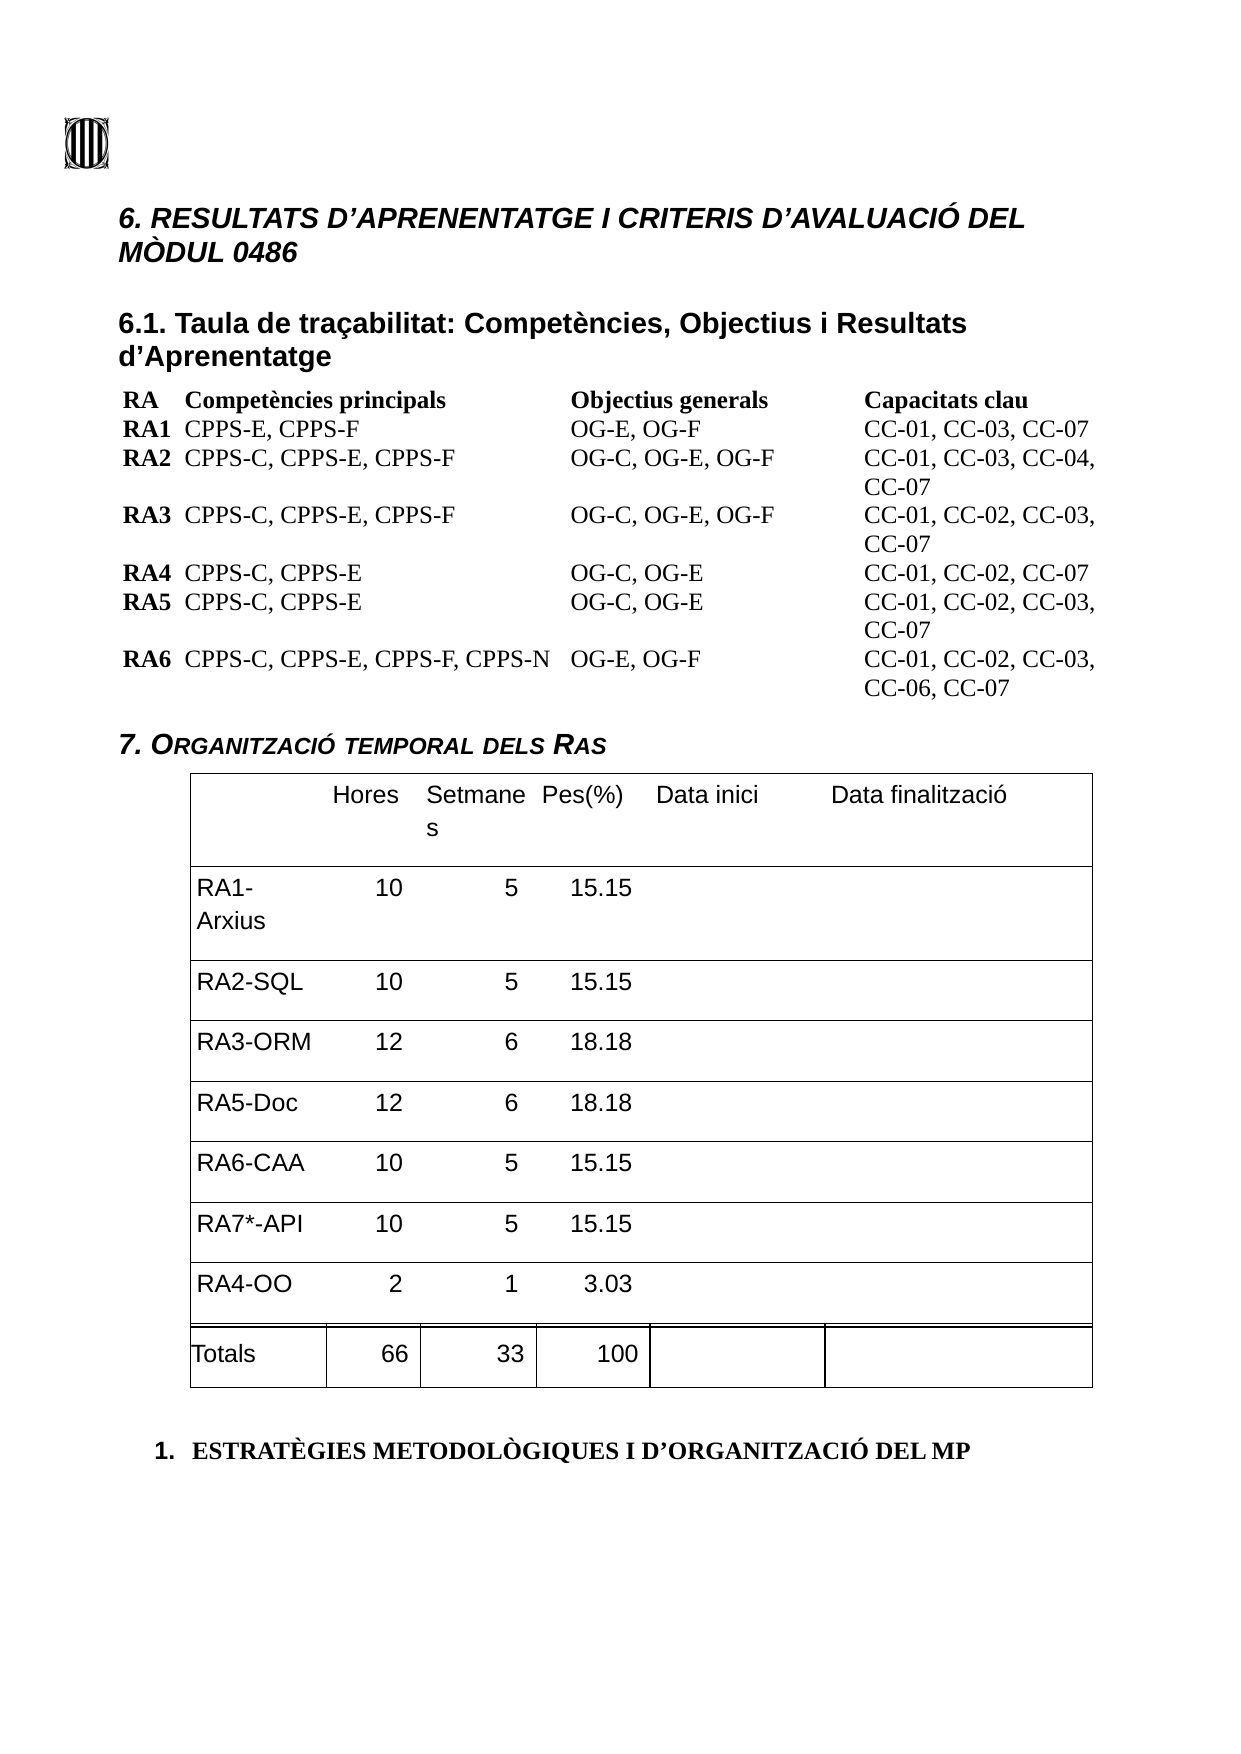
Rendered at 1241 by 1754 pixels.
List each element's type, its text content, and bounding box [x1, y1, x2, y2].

table_header Data finalització [825, 774, 1092, 866]
table_cell RA6 [118, 644, 180, 702]
table_cell 5 [420, 1142, 536, 1202]
list ESTRATÈGIES METODOLÒGIQUES I D’ORGANITZACIÓ DEL MP [154, 1436, 1122, 1464]
table_cell OG-C, OG-E, OG-F [566, 501, 859, 558]
table_cell [650, 1142, 825, 1202]
table_cell 15,15 [536, 961, 650, 1020]
table_header Objectius generals [566, 386, 859, 414]
table_cell RA3-ORM [191, 1021, 327, 1081]
table_cell [650, 1263, 825, 1323]
table_cell RA1 [118, 414, 180, 443]
table_cell CC-01, CC-02, CC-03, CC-06, CC-07 [860, 644, 1122, 702]
subtitle 6. RESULTATS D’APRENENTATGE I CRITERIS D’AVALUACIÓ DEL MÒDUL 0486 [118, 201, 1122, 268]
table_header Setmanes [420, 774, 536, 866]
table_cell RA5-Doc [191, 1082, 327, 1141]
table_cell [650, 961, 825, 1020]
table_cell [825, 1082, 1092, 1141]
table_cell 33 [421, 1328, 536, 1387]
table_cell [825, 1021, 1092, 1081]
table_cell RA4-OO [191, 1263, 327, 1323]
table_cell 66 [327, 1328, 420, 1387]
picture [64, 117, 109, 169]
table_cell CC-01, CC-03, CC-04, CC-07 [860, 443, 1122, 501]
table_cell RA7*-API [191, 1203, 327, 1262]
table_cell 12 [327, 1021, 420, 1081]
table_cell 10 [327, 961, 420, 1020]
table_header [191, 774, 327, 866]
table_header Hores [327, 774, 420, 866]
table_cell OG-C, OG-E [566, 587, 859, 644]
table_cell [650, 1082, 825, 1141]
table_cell 6 [420, 1082, 536, 1141]
table_cell CPPS-C, CPPS-E, CPPS-F [180, 501, 566, 558]
table_cell RA6-CAA [191, 1142, 327, 1202]
table_cell OG-C, OG-E, OG-F [566, 443, 859, 501]
subtitle 7. Organització temporal dels Ras [118, 727, 1122, 760]
table_cell 12 [327, 1082, 420, 1141]
table_cell CPPS-E, CPPS-F [180, 414, 566, 443]
table_cell 5 [420, 867, 536, 959]
table_cell 5 [420, 1203, 536, 1262]
table_cell [650, 867, 825, 959]
table_cell [825, 1142, 1092, 1202]
table_cell 10 [327, 1203, 420, 1262]
table_header Competències principals [180, 386, 566, 414]
table_cell 10 [327, 867, 420, 959]
table_cell 18,18 [536, 1021, 650, 1081]
table_cell 15,15 [536, 1203, 650, 1262]
table_header RA [118, 386, 180, 414]
table_cell 15,15 [536, 1142, 650, 1202]
table_header Data inici [650, 774, 825, 866]
table_cell CPPS-C, CPPS-E, CPPS-F, CPPS-N [180, 644, 566, 702]
table_cell [651, 1328, 824, 1387]
table_cell [825, 961, 1092, 1020]
table_cell RA5 [118, 587, 180, 644]
table_cell CPPS-C, CPPS-E, CPPS-F [180, 443, 566, 501]
table_header Pes(%) [536, 774, 650, 866]
table_cell RA4 [118, 558, 180, 587]
table_cell 10 [327, 1142, 420, 1202]
table_cell 100 [537, 1328, 649, 1387]
table_cell OG-E, OG-F [566, 644, 859, 702]
table_cell [825, 1203, 1092, 1262]
table_cell CC-01, CC-02, CC-03, CC-07 [860, 501, 1122, 558]
table_cell Totals [191, 1328, 326, 1387]
table_cell RA3 [118, 501, 180, 558]
table_cell RA1- Arxius [191, 867, 327, 959]
table_cell RA2 [118, 443, 180, 501]
table_cell RA2-SQL [191, 961, 327, 1020]
table_cell OG-E, OG-F [566, 414, 859, 443]
table_cell [650, 1203, 825, 1262]
table_cell [825, 1263, 1092, 1323]
table_cell 5 [420, 961, 536, 1020]
table_cell CPPS-C, CPPS-E [180, 558, 566, 587]
table_cell CC-01, CC-03, CC-07 [860, 414, 1122, 443]
table_header Capacitats clau [860, 386, 1122, 414]
table_cell 15,15 [536, 867, 650, 959]
table_cell [825, 867, 1092, 959]
table_cell 6 [420, 1021, 536, 1081]
table_cell CC-01, CC-02, CC-03, CC-07 [860, 587, 1122, 644]
table_cell CPPS-C, CPPS-E [180, 587, 566, 644]
table_cell [826, 1328, 1092, 1387]
table_cell OG-C, OG-E [566, 558, 859, 587]
table_cell 2 [327, 1263, 420, 1323]
table_cell 1 [420, 1263, 536, 1323]
table_cell 3,03 [536, 1263, 650, 1323]
table_cell CC-01, CC-02, CC-07 [860, 558, 1122, 587]
table_cell 18,18 [536, 1082, 650, 1141]
table_cell [650, 1021, 825, 1081]
subtitle 6.1. Taula de traçabilitat: Competències, Objectius i Resultats d’Aprenentatge [118, 306, 1122, 373]
